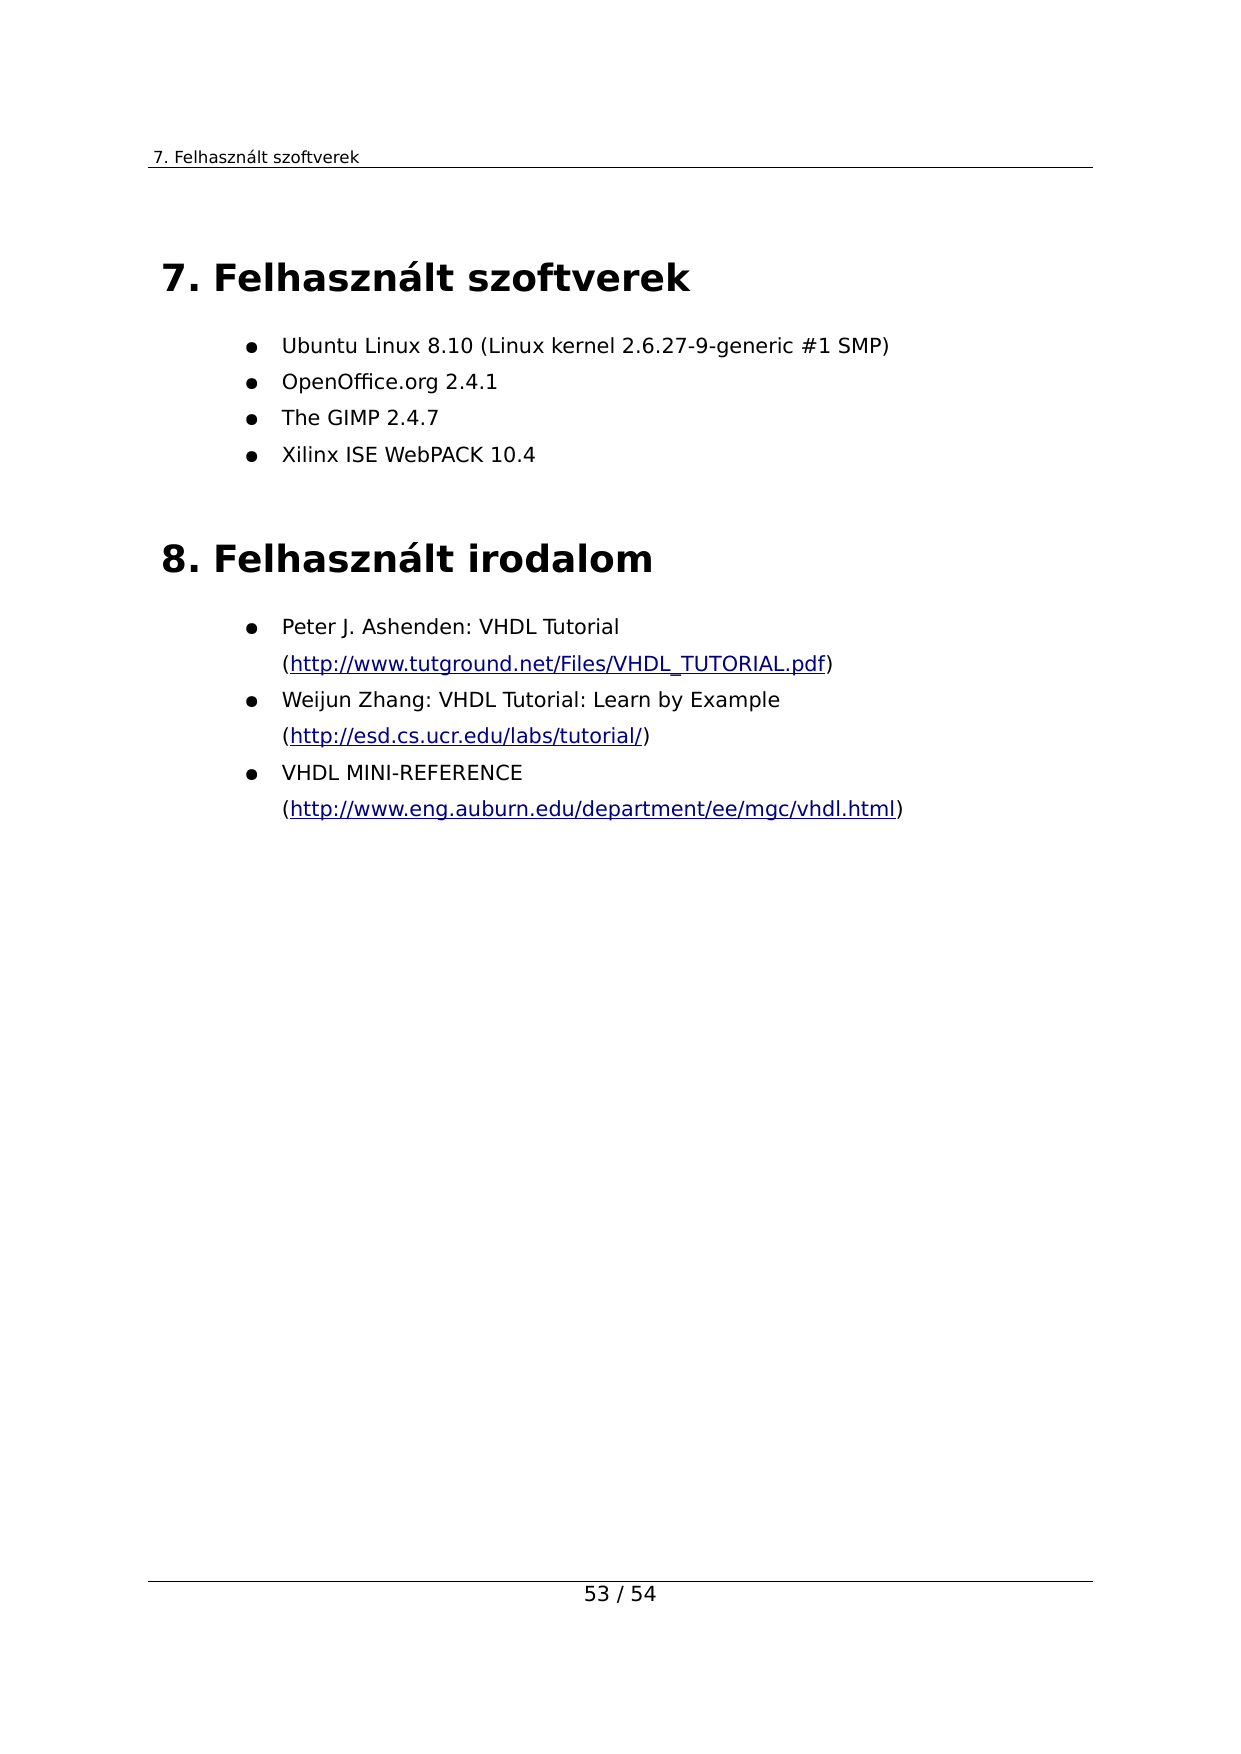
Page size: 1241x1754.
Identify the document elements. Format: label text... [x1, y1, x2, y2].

list Ubuntu Linux 8.10 (Linux kernel 2.6.27-9-generic #1 SMP) [244, 334, 1093, 358]
subtitle Felhasznált szoftverek [148, 256, 1093, 300]
list VHDL MINI-REFERENCE [244, 761, 1093, 785]
subtitle Felhasznált irodalom [148, 538, 1093, 582]
list Peter J. Ashenden: VHDL Tutorial (http://www.tutground.net/Files/VHDL_TUTORIAL.pdf) [244, 615, 1093, 676]
list OpenOffice.org 2.4.1 [244, 370, 1093, 394]
list The GIMP 2.4.7 [244, 406, 1093, 431]
list Weijun Zhang: VHDL Tutorial: Learn by Example (http://esd.cs.ucr.edu/labs/tutorial/) [244, 688, 1093, 749]
list (http://www.eng.auburn.edu/department/ee/mgc/vhdl.html) [244, 797, 1093, 821]
list Xilinx ISE WebPACK 10.4 [244, 443, 1093, 467]
